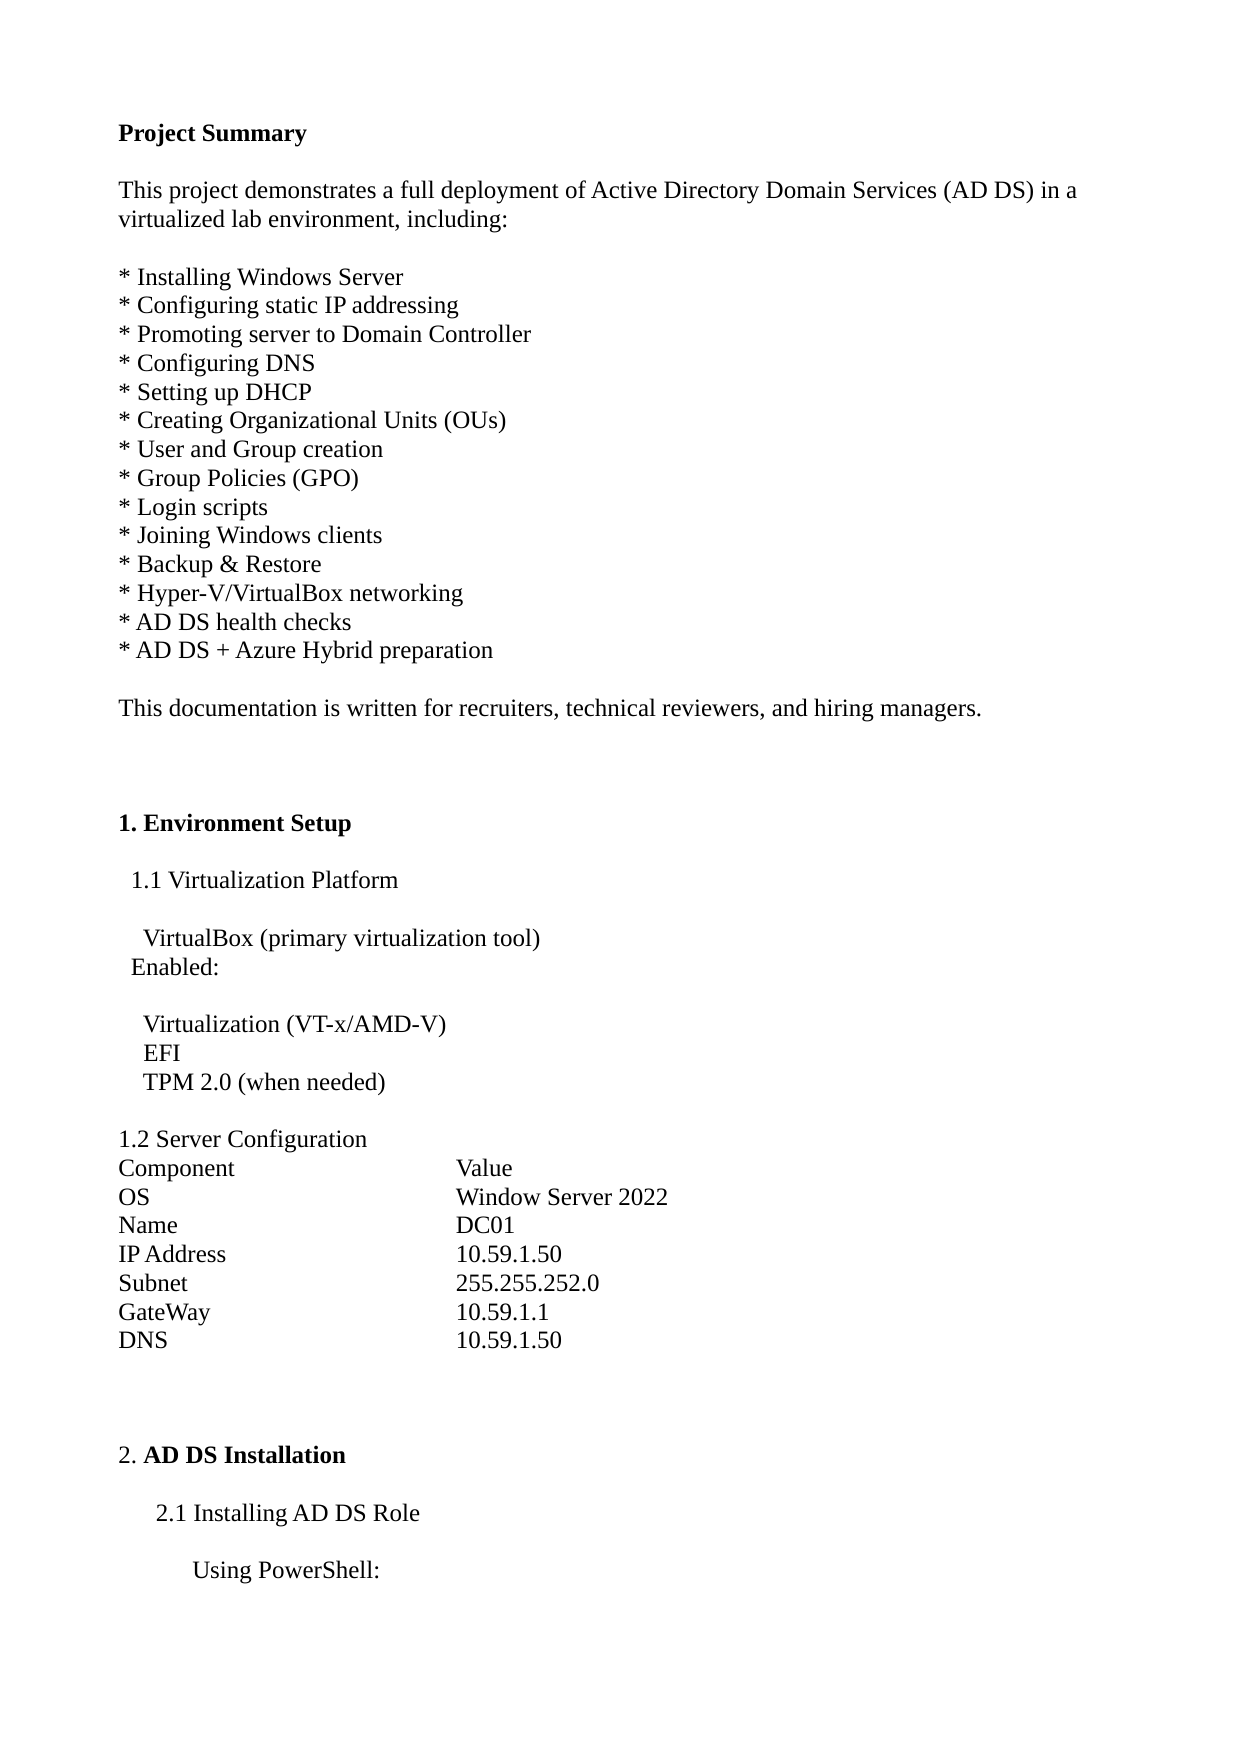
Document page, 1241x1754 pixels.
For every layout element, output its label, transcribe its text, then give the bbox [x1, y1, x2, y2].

text 1. Environment Setup [118, 808, 1122, 837]
text * Promoting server to Domain Controller [118, 319, 1122, 348]
table_cell [456, 1354, 802, 1383]
text * AD DS + Azure Hybrid preparation [118, 636, 1122, 664]
text * Hyper-V/VirtualBox networking [118, 578, 1122, 607]
text * Configuring static IP addressing [118, 291, 1122, 319]
text * Setting up DHCP [118, 377, 1122, 406]
text Enabled: [118, 952, 1122, 981]
text 1.1 Virtualization Platform [118, 866, 1122, 894]
text * AD DS health checks [118, 607, 1122, 636]
table_cell IP Address [118, 1239, 456, 1268]
text * User and Group creation [118, 434, 1122, 463]
text * Login scripts [118, 492, 1122, 521]
table_cell [118, 1354, 456, 1383]
table_cell Name [118, 1211, 456, 1239]
text Using PowerShell: [118, 1556, 1122, 1584]
text This project demonstrates a full deployment of Active Directory Domain Services (AD DS) in a virtualized lab environment, including: [118, 176, 1122, 233]
table_cell DNS [118, 1326, 456, 1354]
table_cell OS [118, 1182, 456, 1211]
table_cell 10.59.1.50 [456, 1239, 802, 1268]
text * Creating Organizational Units (OUs) [118, 406, 1122, 434]
table_cell Window Server 2022 [456, 1182, 802, 1211]
text * Group Policies (GPO) [118, 463, 1122, 492]
text EFI [118, 1038, 1122, 1067]
table_cell GateWay [118, 1297, 456, 1326]
table_cell DC01 [456, 1211, 802, 1239]
text TPM 2.0 (when needed) [118, 1067, 1122, 1096]
text * Joining Windows clients [118, 521, 1122, 549]
text VirtualBox (primary virtualization tool) [118, 923, 1122, 952]
table_cell Subnet [118, 1268, 456, 1297]
text 1.2 Server Configuration [118, 1124, 1122, 1153]
table_header Value [456, 1153, 802, 1182]
text * Backup & Restore [118, 549, 1122, 578]
text This documentation is written for recruiters, technical reviewers, and hiring managers. [118, 693, 1122, 722]
text * Installing Windows Server [118, 262, 1122, 291]
text 2. AD DS Installation [118, 1441, 1122, 1469]
text * Configuring DNS [118, 348, 1122, 377]
text Virtualization (VT-x/AMD-V) [118, 1009, 1122, 1038]
table_header Component [118, 1153, 456, 1182]
text Project Summary [118, 118, 1122, 147]
text 2.1 Installing AD DS Role [118, 1498, 1122, 1527]
table_cell 10.59.1.1 [456, 1297, 802, 1326]
table_cell 255.255.252.0 [456, 1268, 802, 1297]
table_cell 10.59.1.50 [456, 1326, 802, 1354]
